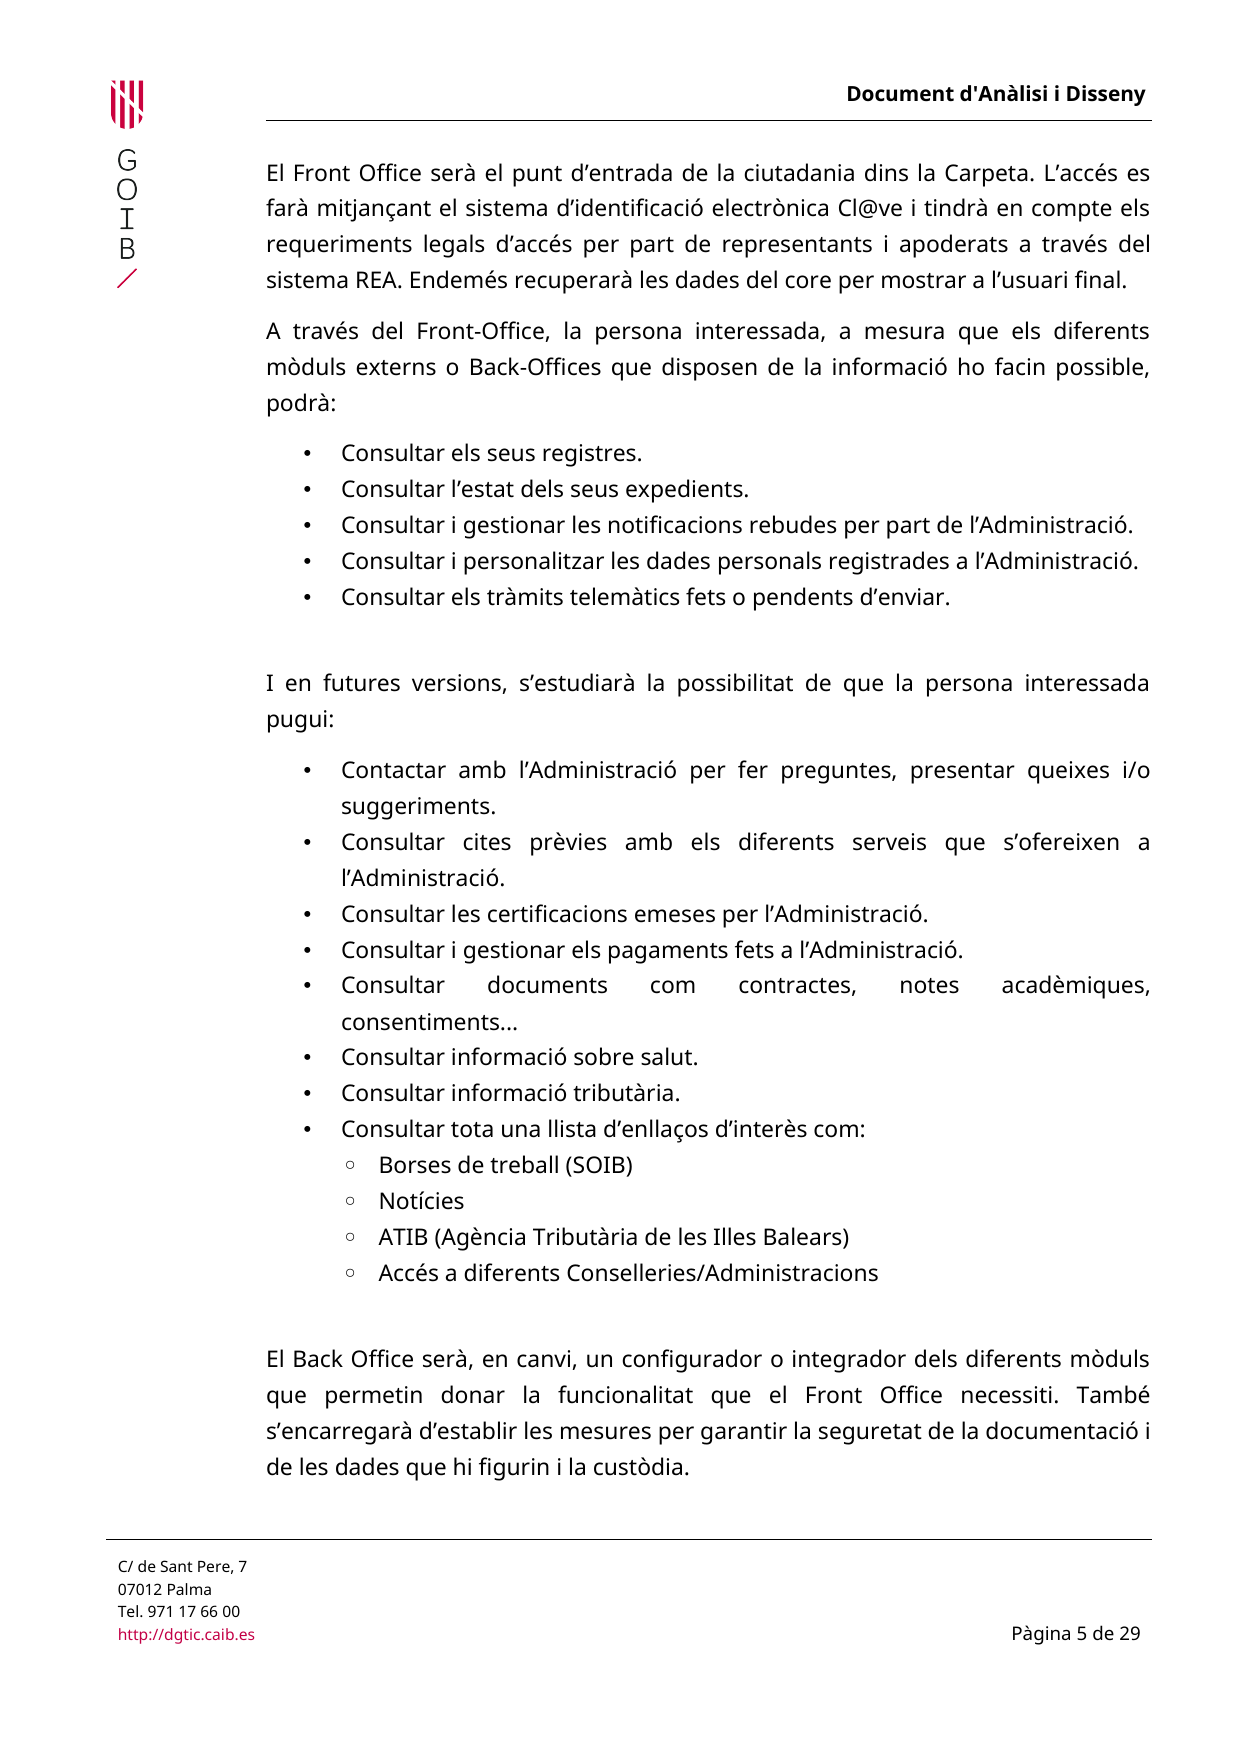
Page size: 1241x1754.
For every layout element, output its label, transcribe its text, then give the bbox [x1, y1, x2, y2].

text El Front Office serà el punt d’entrada de la ciutadania dins la Carpeta. L’accés es farà mitjançant el sistema d’identificació electrònica Cl@ve i tindrà en compte els requeriments legals d’accés per part de representants i apoderats a través del sistema REA. Endemés recuperarà les dades del core per mostrar a l’usuari final. [266, 156, 1152, 296]
text I en futures versions, s’estudiarà la possibilitat de que la persona interessada pugui: [266, 667, 1152, 734]
text El Back Office serà, en canvi, un configurador o integrador dels diferents mòduls que permetin donar la funcionalitat que el Front Office necessiti. També s’encarregarà d’establir les mesures per garantir la seguretat de la documentació i de les dades que hi figurin i la custòdia. [266, 1343, 1152, 1482]
list Contactar amb l’Administració per fer preguntes, presentar queixes i/o suggeriments. [303, 754, 1152, 821]
text A través del Front-Office, la persona interessada, a mesura que els diferents mòduls externs o Back-Offices que disposen de la informació ho facin possible, podrà: [266, 315, 1152, 418]
list Consultar documents com contractes, notes acadèmiques, consentiments... [303, 969, 1152, 1037]
list Consultar l’estat dels seus expedients. [303, 473, 1152, 504]
list Notícies [341, 1185, 1152, 1216]
list Consultar els tràmits telemàtics fets o pendents d’enviar. [303, 581, 1152, 612]
list ATIB (Agència Tributària de les Illes Balears) [341, 1221, 1152, 1252]
list Consultar informació sobre salut. [303, 1041, 1152, 1073]
list Consultar informació tributària. [303, 1077, 1152, 1108]
list Consultar i personalitzar les dades personals registrades a l’Administració. [303, 545, 1152, 576]
list Borses de treball (SOIB) [341, 1149, 1152, 1180]
list Consultar i gestionar les notificacions rebudes per part de l’Administració. [303, 509, 1152, 540]
list Consultar els seus registres. [303, 437, 1152, 468]
list Consultar tota una llista d’enllaços d’interès com: [303, 1113, 1152, 1144]
list Consultar les certificacions emeses per l’Administració. [303, 898, 1152, 929]
list Accés a diferents Conselleries/Administracions [341, 1257, 1152, 1288]
picture [82, 57, 172, 319]
list Consultar i gestionar els pagaments fets a l’Administració. [303, 933, 1152, 965]
list Consultar cites prèvies amb els diferents serveis que s’ofereixen a l’Administració. [303, 826, 1152, 893]
